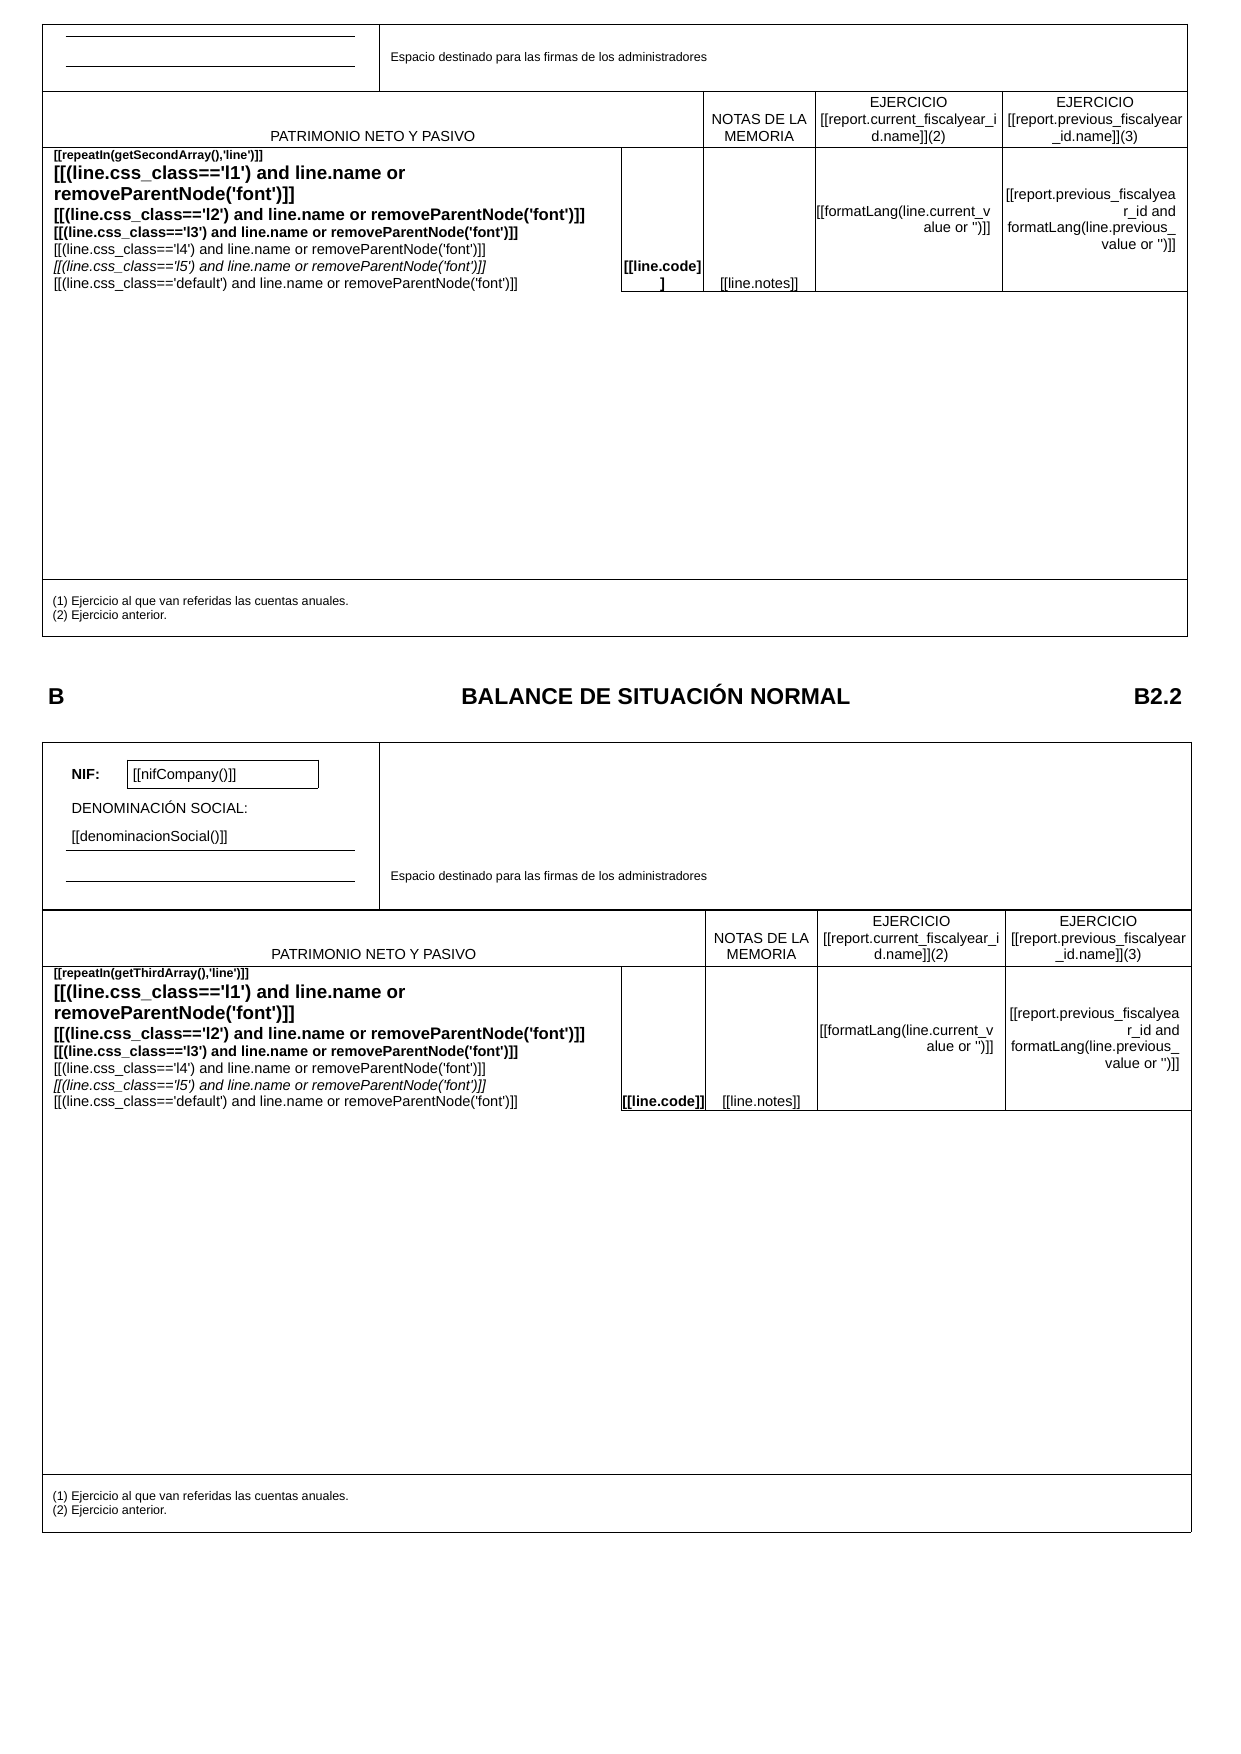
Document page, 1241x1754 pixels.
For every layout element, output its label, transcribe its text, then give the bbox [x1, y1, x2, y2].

table_header [43, 25, 379, 91]
table_header EJERCICIO [[report.current_fiscalyear_id.name]](2) [816, 92, 1002, 147]
table_header [54, 36, 66, 67]
table_header Espacio destinado para las firmas de los administradores [380, 743, 1191, 909]
table_header [[line.code]] [622, 967, 705, 1110]
table_header EJERCICIO [[report.previous_fiscalyear_id.name]](3) [1003, 92, 1187, 147]
table_header [[line.notes]] [706, 967, 817, 1110]
table_cell [43, 274, 1187, 579]
table_header [[nifCompany()]] [128, 761, 318, 788]
table_header EJERCICIO [[report.previous_fiscalyear_id.name]](3) [1006, 911, 1191, 966]
table_cell (1) Ejercicio al que van referidas las cuentas anuales. (2) Ejercicio anterior. [43, 1475, 1191, 1532]
table_header [[line.notes]] [704, 148, 815, 291]
table_header DENOMINACIÓN SOCIAL: [66, 794, 355, 822]
table_header B [42, 678, 376, 742]
table_header [[formatLang(line.current_value or '')]] [816, 148, 1002, 291]
table_cell [66, 37, 355, 66]
table_header PATRIMONIO NETO Y PASIVO [43, 911, 705, 966]
table_header EJERCICIO [[report.current_fiscalyear_id.name]](2) [818, 911, 1005, 966]
table_header [43, 743, 379, 909]
table_cell [43, 1093, 1191, 1474]
table_header NIF: [66, 754, 121, 794]
table_header PATRIMONIO NETO Y PASIVO [43, 92, 703, 147]
table_header B2.2 [935, 678, 1187, 742]
table_header [355, 36, 367, 67]
table_header [121, 754, 355, 794]
table_header BALANCE DE SITUACIÓN NORMAL [376, 678, 935, 742]
table_header [[repeatIn(getThirdArray(),'line')]] [[(line.css_class=='l1') and line.name or removeParentNode('font')]] [[(line.css_class=='l2') and line.name or removeParentNode('font')]] [[(line.css_class=='l3') and line.name or removeParentNode('font')]] [[(line.css_class=='l4') and line.name or removeParentNode('font')]] [[(line.css_class=='l5') and line.name or removeParentNode('font')]] [[(line.css_class=='default') and line.name or removeParentNode('font')]] [54, 967, 621, 1110]
table_header [54, 754, 66, 881]
table_header [[repeatIn(getSecondArray(),'line')]] [[(line.css_class=='l1') and line.name or removeParentNode('font')]] [[(line.css_class=='l2') and line.name or removeParentNode('font')]] [[(line.css_class=='l3') and line.name or removeParentNode('font')]] [[(line.css_class=='l4') and line.name or removeParentNode('font')]] [[(line.css_class=='l5') and line.name or removeParentNode('font')]] [[(line.css_class=='default') and line.name or removeParentNode('font')]] [54, 148, 621, 291]
table_cell [66, 851, 355, 881]
table_header [43, 148, 53, 291]
table_header [355, 754, 367, 881]
table_header [[formatLang(line.current_value or '')]] [818, 967, 1005, 1110]
table_header [[report.previous_fiscalyear_id and formatLang(line.previous_value or '')]] [1006, 967, 1191, 1110]
table_cell (1) Ejercicio al que van referidas las cuentas anuales. (2) Ejercicio anterior. [43, 580, 1187, 636]
table_header NOTAS DE LA MEMORIA [706, 911, 817, 966]
table_header NOTAS DE LA MEMORIA [704, 92, 815, 147]
table_header [[denominacionSocial()]] [66, 822, 355, 850]
table_header [[report.previous_fiscalyear_id and formatLang(line.previous_value or '')]] [1003, 148, 1187, 291]
table_header Espacio destinado para las firmas de los administradores [380, 25, 1187, 91]
table_header [43, 967, 53, 1110]
table_header [[line.code]] [622, 148, 703, 291]
